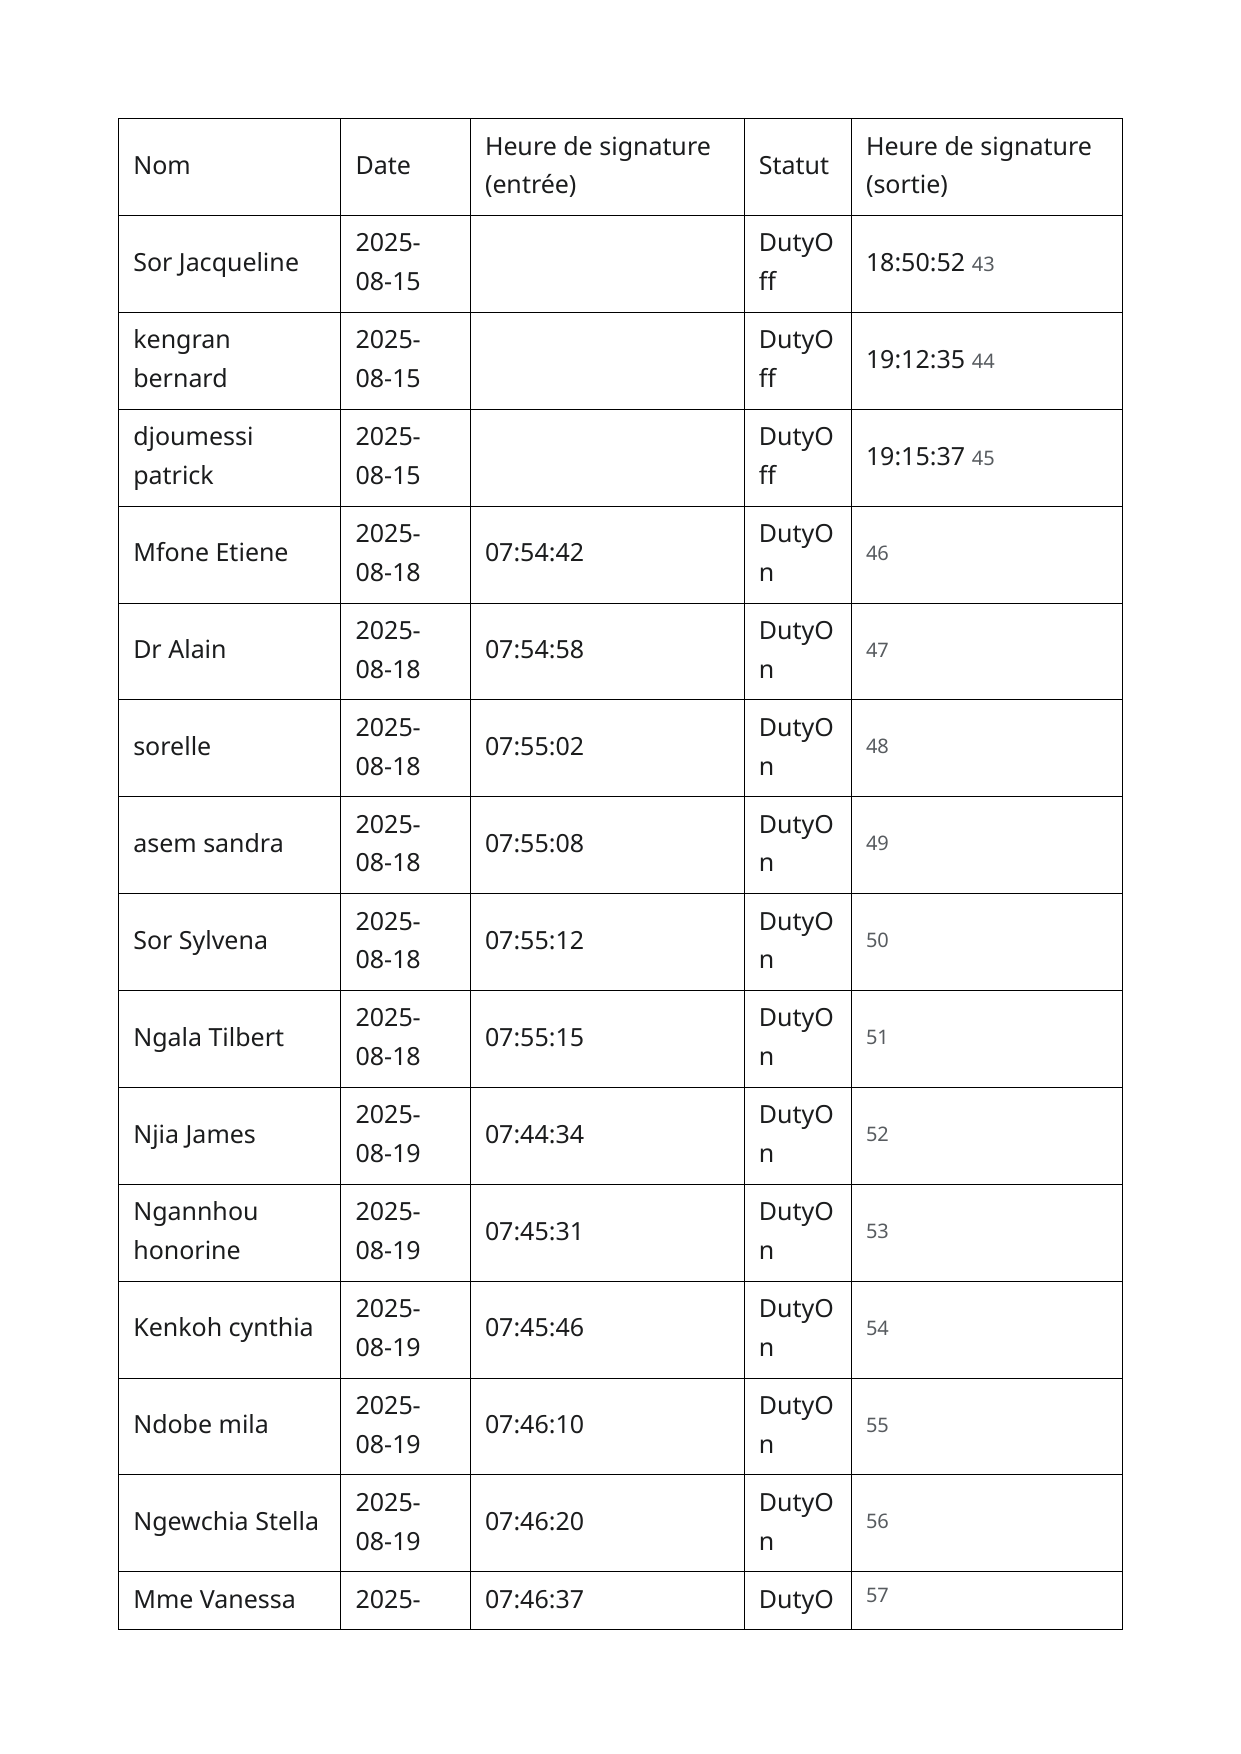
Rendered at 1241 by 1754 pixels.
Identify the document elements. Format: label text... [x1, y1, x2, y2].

table_cell DutyOff [745, 313, 851, 409]
table_cell 2025-08-19 [341, 1379, 470, 1474]
table_cell 2025-08-19 [341, 1185, 470, 1281]
table_cell 2025-08-19 [341, 1282, 470, 1377]
table_cell 51 [852, 991, 1122, 1087]
table_cell DutyOn [745, 991, 851, 1087]
table_header Heure de signature (entrée) [471, 119, 744, 215]
table_cell 53 [852, 1185, 1122, 1281]
table_cell DutyOn [745, 797, 851, 893]
table_cell Dr Alain [119, 604, 340, 699]
table_cell DutyO [745, 1572, 851, 1629]
table_header Nom [119, 119, 340, 215]
table_cell 2025-08-18 [341, 700, 470, 796]
table_cell 48 [852, 700, 1122, 796]
table_cell 2025-08-19 [341, 1088, 470, 1184]
table_cell 07:46:10 [471, 1379, 744, 1474]
table_cell 07:55:02 [471, 700, 744, 796]
table_cell DutyOn [745, 894, 851, 990]
table_cell Ngannhou honorine [119, 1185, 340, 1281]
table_cell DutyOn [745, 1282, 851, 1377]
table_cell DutyOn [745, 700, 851, 796]
table_cell Ndobe mila [119, 1379, 340, 1474]
table_header Date [341, 119, 470, 215]
table_cell 07:46:20 [471, 1475, 744, 1571]
table_cell 07:55:15 [471, 991, 744, 1087]
table_cell 2025-08-19 [341, 1475, 470, 1571]
table_cell 52 [852, 1088, 1122, 1184]
table_cell [471, 216, 744, 312]
table_cell 46 [852, 507, 1122, 602]
table_cell 2025-08-18 [341, 797, 470, 893]
table_cell Mme Vanessa [119, 1572, 340, 1629]
table_cell DutyOn [745, 1379, 851, 1474]
table_cell DutyOff [745, 216, 851, 312]
table_header Statut [745, 119, 851, 215]
table_cell 49 [852, 797, 1122, 893]
table_cell 07:46:37 [471, 1572, 744, 1629]
table_cell 2025-08-15 [341, 313, 470, 409]
table_cell 2025- [341, 1572, 470, 1629]
table_cell djoumessi patrick [119, 410, 340, 506]
table_cell DutyOff [745, 410, 851, 506]
table_cell 07:45:31 [471, 1185, 744, 1281]
table_cell Ngewchia Stella [119, 1475, 340, 1571]
table_cell kengran bernard [119, 313, 340, 409]
table_cell 2025-08-18 [341, 894, 470, 990]
table_cell 2025-08-18 [341, 991, 470, 1087]
table_cell 19:15:37 45 [852, 410, 1122, 506]
table_cell 2025-08-18 [341, 507, 470, 602]
table_cell Njia James [119, 1088, 340, 1184]
table_cell sorelle [119, 700, 340, 796]
table_cell Sor Jacqueline [119, 216, 340, 312]
table_cell 07:55:12 [471, 894, 744, 990]
table_cell Mfone Etiene [119, 507, 340, 602]
table_cell 2025-08-18 [341, 604, 470, 699]
table_cell 18:50:52 43 [852, 216, 1122, 312]
table_cell 2025-08-15 [341, 216, 470, 312]
table_cell 47 [852, 604, 1122, 699]
table_cell 19:12:35 44 [852, 313, 1122, 409]
table_cell 2025-08-15 [341, 410, 470, 506]
table_cell Ngala Tilbert [119, 991, 340, 1087]
table_cell DutyOn [745, 507, 851, 602]
table_cell [471, 410, 744, 506]
table_cell 50 [852, 894, 1122, 990]
table_cell 07:44:34 [471, 1088, 744, 1184]
table_cell Kenkoh cynthia [119, 1282, 340, 1377]
table_cell asem sandra [119, 797, 340, 893]
table_cell 07:55:08 [471, 797, 744, 893]
table_cell DutyOn [745, 604, 851, 699]
table_cell 56 [852, 1475, 1122, 1571]
table_cell DutyOn [745, 1088, 851, 1184]
table_cell 57 [852, 1572, 1122, 1629]
table_cell 55 [852, 1379, 1122, 1474]
table_cell DutyOn [745, 1185, 851, 1281]
table_cell 07:45:46 [471, 1282, 744, 1377]
table_cell DutyOn [745, 1475, 851, 1571]
table_cell Sor Sylvena [119, 894, 340, 990]
table_cell 07:54:58 [471, 604, 744, 699]
table_cell 07:54:42 [471, 507, 744, 602]
table_cell 54 [852, 1282, 1122, 1377]
table_header Heure de signature (sortie) [852, 119, 1122, 215]
table_cell [471, 313, 744, 409]
